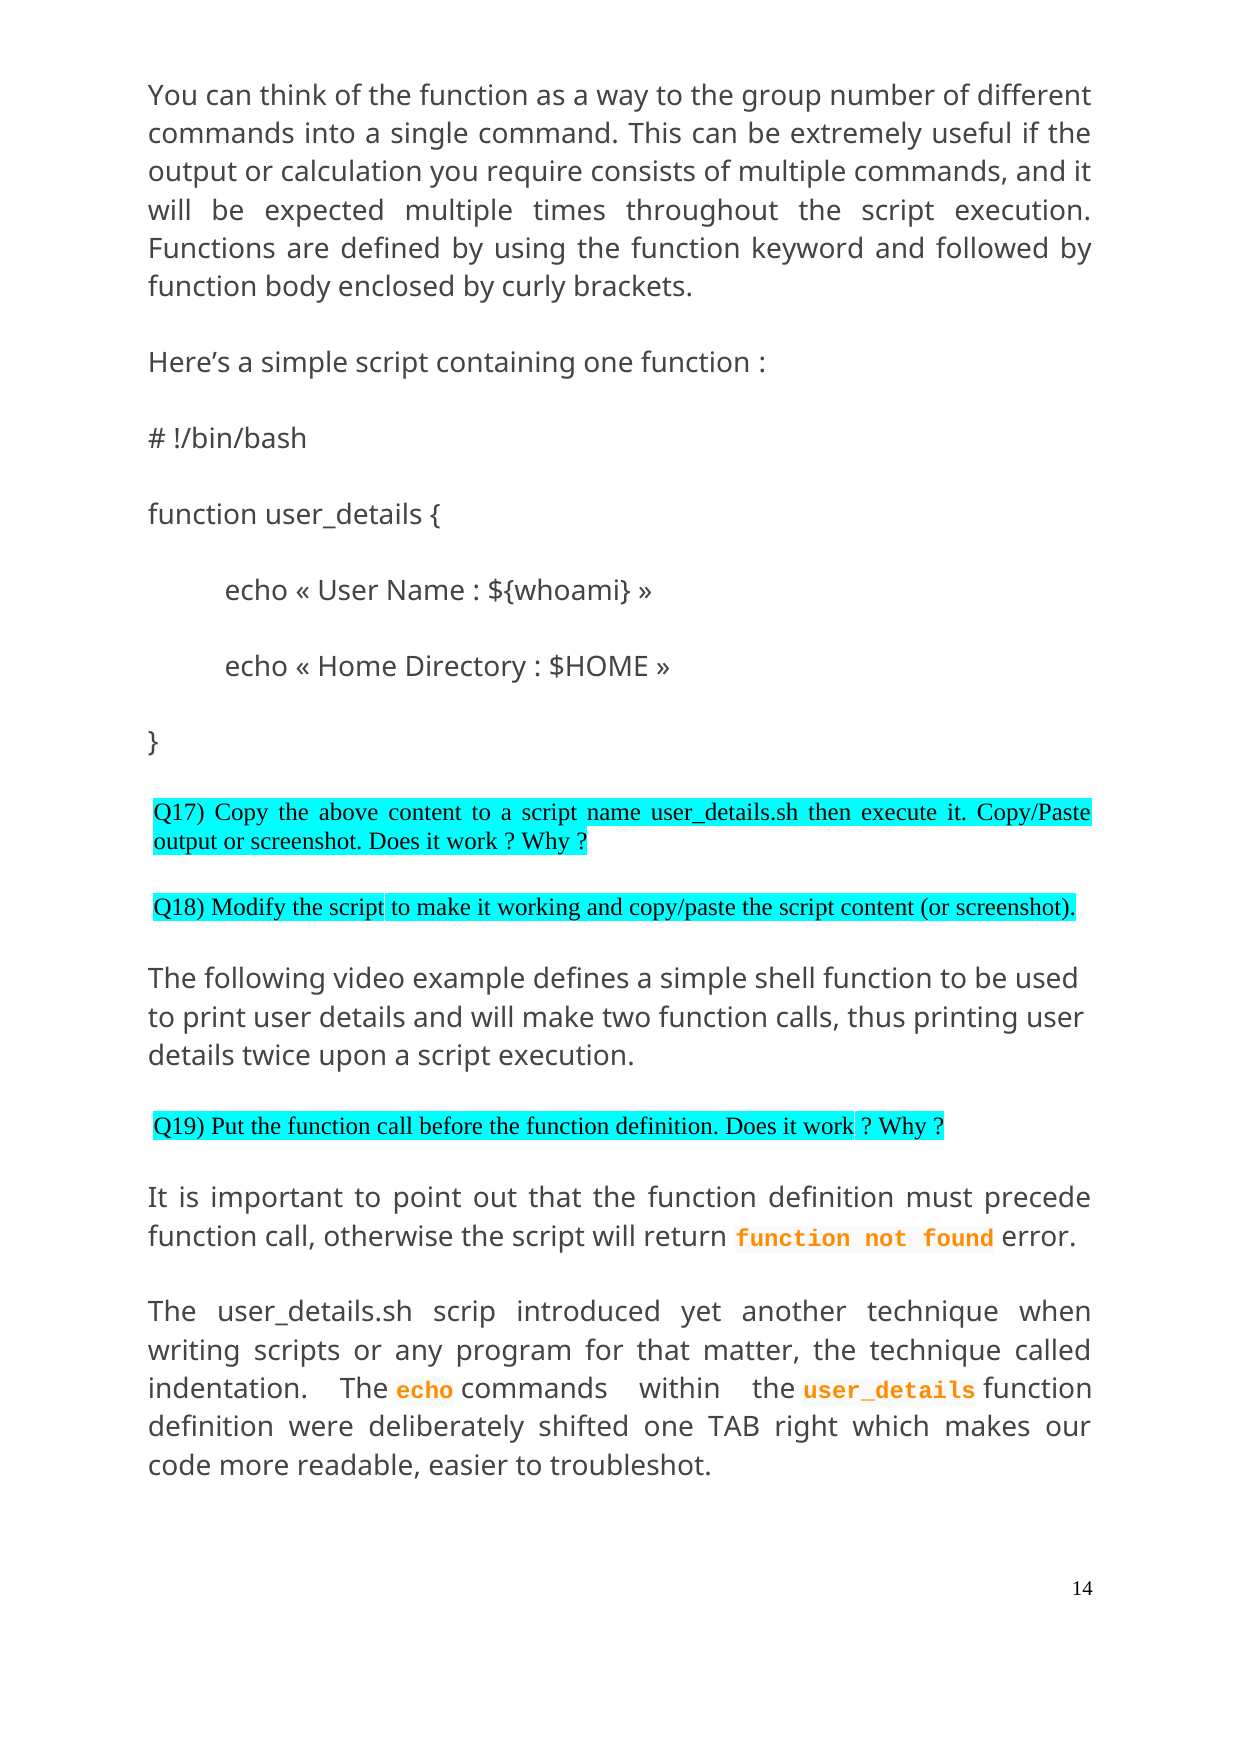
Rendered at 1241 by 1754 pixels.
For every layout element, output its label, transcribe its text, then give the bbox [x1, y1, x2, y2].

text echo « User Name : ${whoami} » [148, 570, 1092, 608]
text It is important to point out that the function definition must precede function call, otherwise the script will return function not found error. [148, 1177, 1092, 1254]
text function user_details { [148, 494, 1092, 532]
text Here’s a simple script containing one function : [148, 342, 1092, 381]
text The user_details.sh scrip introduced yet another technique when writing scripts or any program for that matter, the technique called indentation. The echo commands within the user_details function definition were deliberately shifted one TAB right which makes our code more readable, easier to troubleshot. [148, 1292, 1092, 1483]
text Q19) Put the function call before the function definition. Does it work ? Why ? [153, 1111, 1092, 1140]
text The following video example defines a simple shell function to be used to print user details and will make two function calls, thus printing user details twice upon a script execution. [148, 959, 1092, 1074]
text Q17) Copy the above content to a script name user_details.sh then execute it. Copy/Paste output or screenshot. Does it work ? Why ? [153, 797, 1092, 855]
text echo « Home Directory : $HOME » [148, 646, 1092, 684]
text You can think of the function as a way to the group number of different commands into a single command. This can be extremely useful if the output or calculation you require consists of multiple commands, and it will be expected multiple times throughout the script execution. Functions are defined by using the function keyword and followed by function body enclosed by curly brackets. [148, 75, 1092, 305]
text } [148, 722, 1092, 760]
text # !/bin/bash [148, 418, 1092, 457]
text Q18) Modify the script to make it working and copy/paste the script content (or screenshot). [153, 892, 1092, 921]
